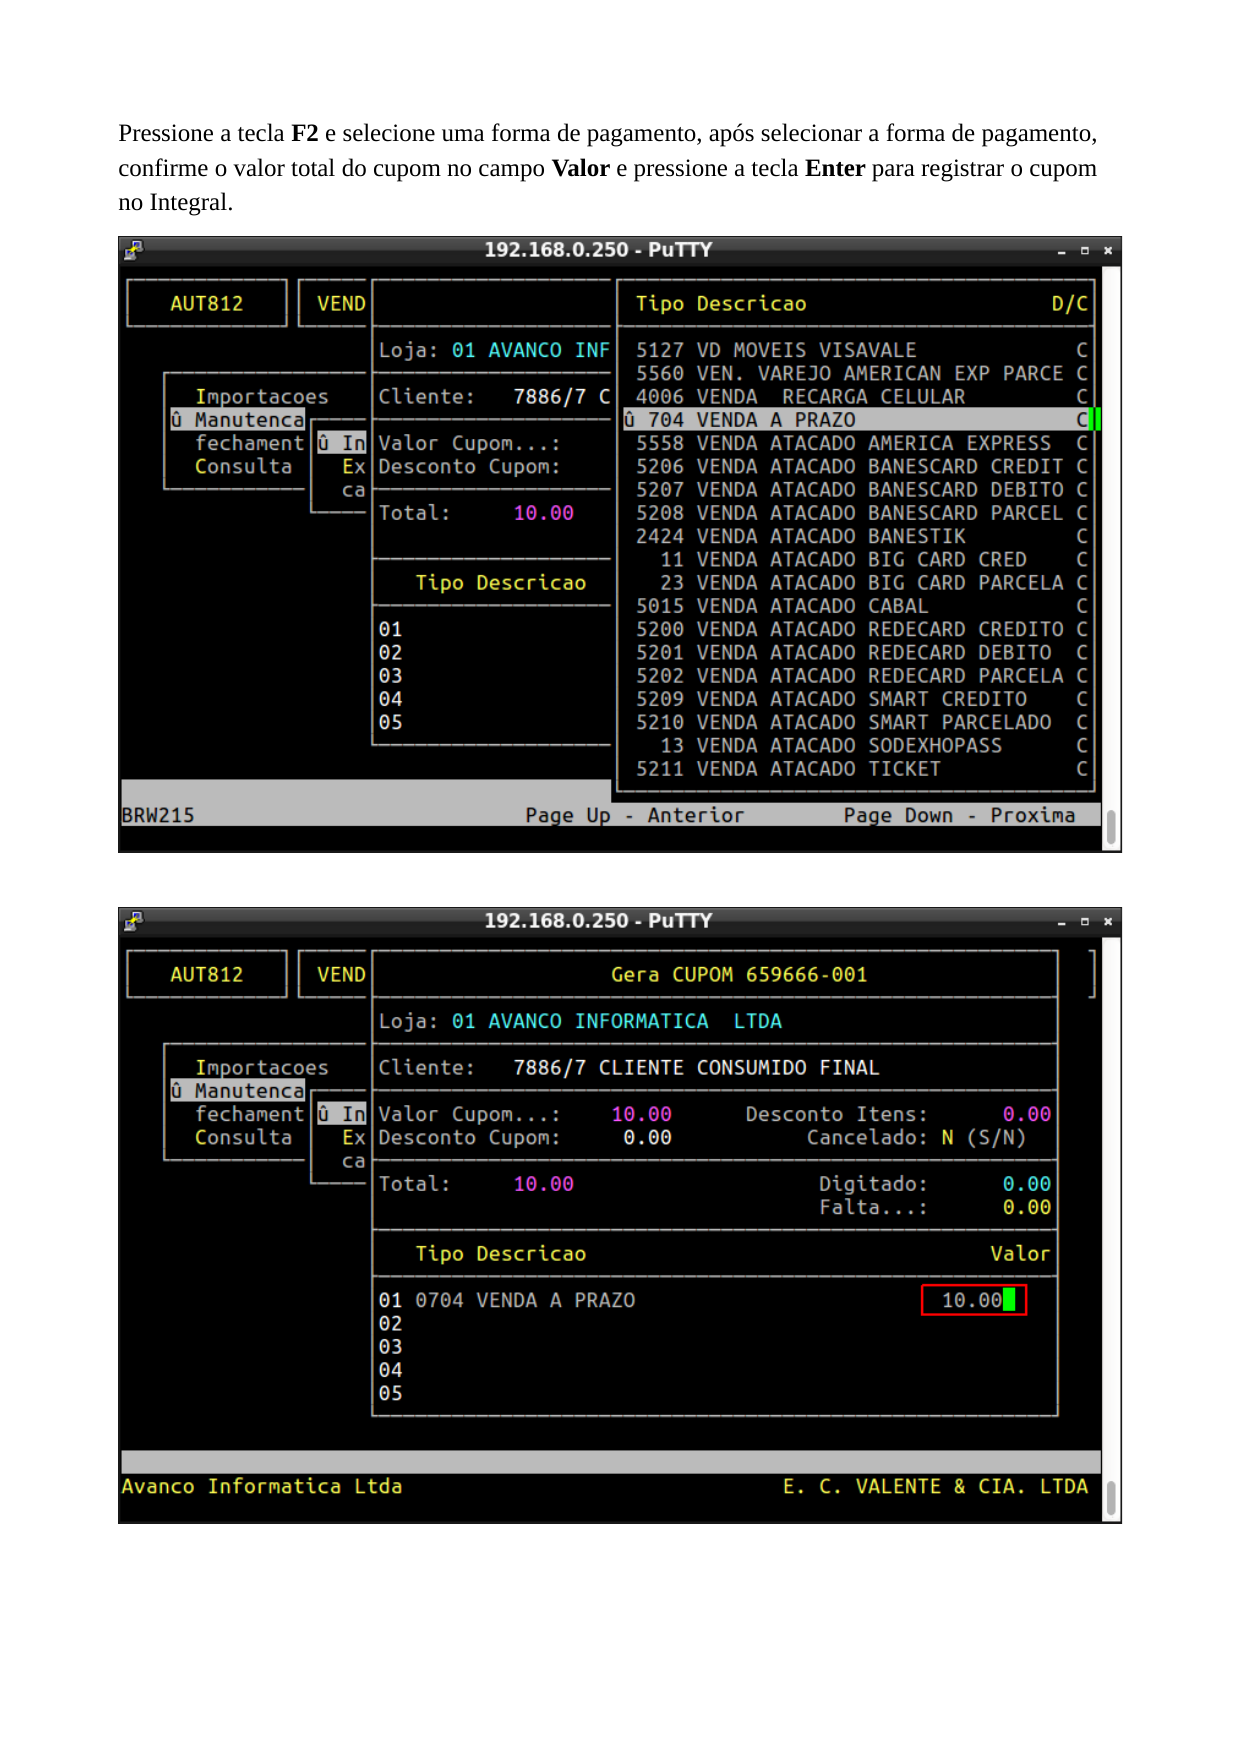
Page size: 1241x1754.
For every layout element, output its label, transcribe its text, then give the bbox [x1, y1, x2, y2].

picture [118, 907, 1123, 1524]
picture [118, 236, 1123, 853]
text Pressione a tecla F2 e selecione uma forma de pagamento, após selecionar a forma de pagamento, confirme o valor total do cupom no campo Valor e pressione a tecla Enter para registrar o cupom no Integral. [118, 118, 1122, 216]
